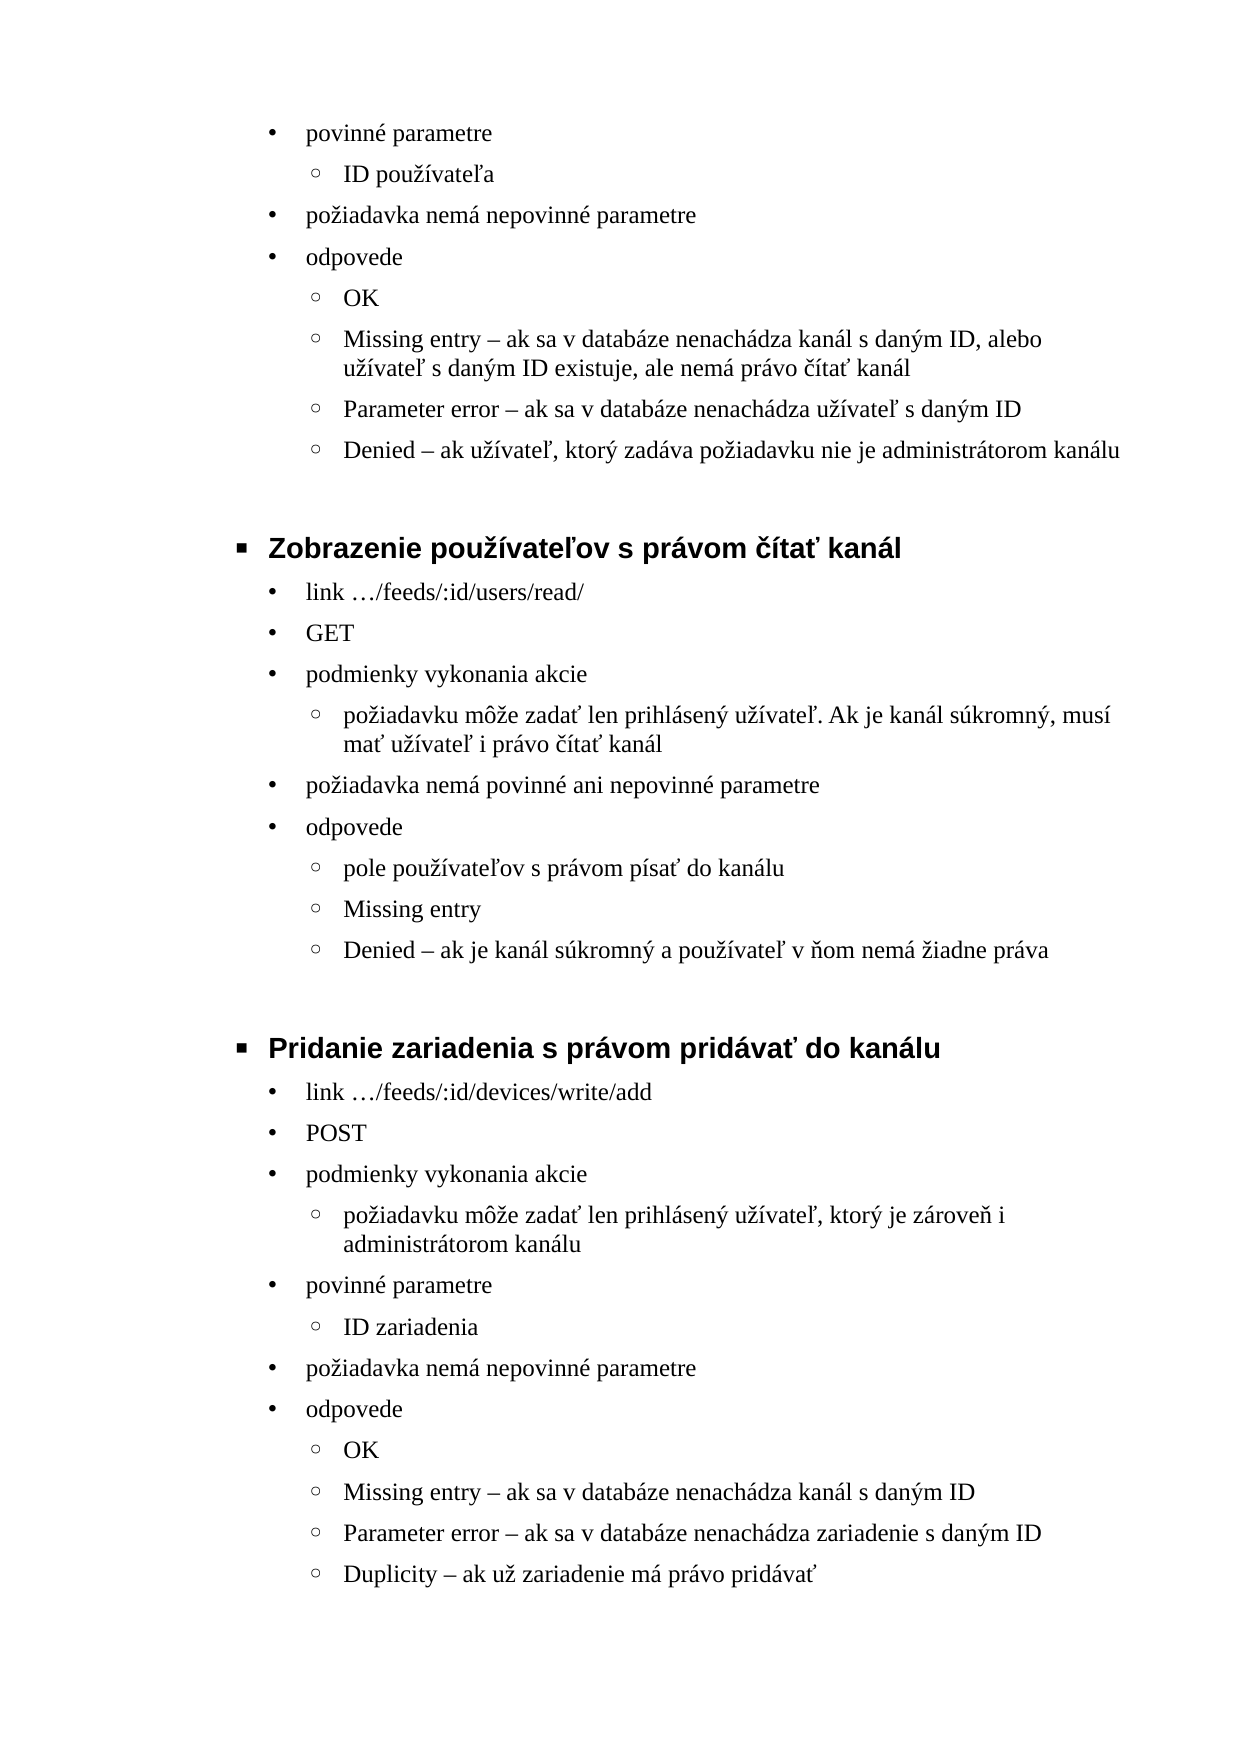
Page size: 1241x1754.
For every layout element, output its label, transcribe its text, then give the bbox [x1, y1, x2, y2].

list odpovede [268, 242, 1122, 271]
list Missing entry – ak sa v databáze nenachádza kanál s daným ID [306, 1477, 1122, 1506]
subtitle Pridanie zariadenia s právom pridávať do kanálu [231, 1031, 1122, 1064]
list požiadavka nemá nepovinné parametre [268, 1353, 1122, 1382]
list povinné parametre [268, 118, 1122, 147]
list Missing entry [306, 894, 1122, 923]
list odpovede [268, 812, 1122, 841]
list požiadavka nemá nepovinné parametre [268, 201, 1122, 229]
list Missing entry – ak sa v databáze nenachádza kanál s daným ID, alebo užívateľ s daným ID existuje, ale nemá právo čítať kanál [306, 324, 1122, 382]
list Duplicity – ak už zariadenie má právo pridávať [306, 1559, 1122, 1588]
list link …/feeds/:id/devices/write/add [268, 1077, 1122, 1106]
list požiadavku môže zadať len prihlásený užívateľ, ktorý je zároveň i administrátorom kanálu [306, 1201, 1122, 1258]
list Parameter error – ak sa v databáze nenachádza zariadenie s daným ID [306, 1518, 1122, 1547]
list OK [306, 1436, 1122, 1464]
list POST [268, 1118, 1122, 1147]
list ID zariadenia [306, 1312, 1122, 1341]
list ID používateľa [306, 159, 1122, 188]
list podmienky vykonania akcie [268, 659, 1122, 688]
list odpovede [268, 1394, 1122, 1423]
list podmienky vykonania akcie [268, 1159, 1122, 1188]
list Parameter error – ak sa v databáze nenachádza užívateľ s daným ID [306, 394, 1122, 423]
list požiadavku môže zadať len prihlásený užívateľ. Ak je kanál súkromný, musí mať užívateľ i právo čítať kanál [306, 701, 1122, 758]
list OK [306, 283, 1122, 312]
list požiadavka nemá povinné ani nepovinné parametre [268, 771, 1122, 799]
list povinné parametre [268, 1271, 1122, 1299]
list pole používateľov s právom písať do kanálu [306, 853, 1122, 882]
subtitle Zobrazenie používateľov s právom čítať kanál [231, 531, 1122, 564]
list Denied – ak užívateľ, ktorý zadáva požiadavku nie je administrátorom kanálu [306, 436, 1122, 493]
list Denied – ak je kanál súkromný a používateľ v ňom nemá žiadne práva [306, 936, 1122, 993]
list GET [268, 618, 1122, 647]
list link …/feeds/:id/users/read/ [268, 577, 1122, 606]
